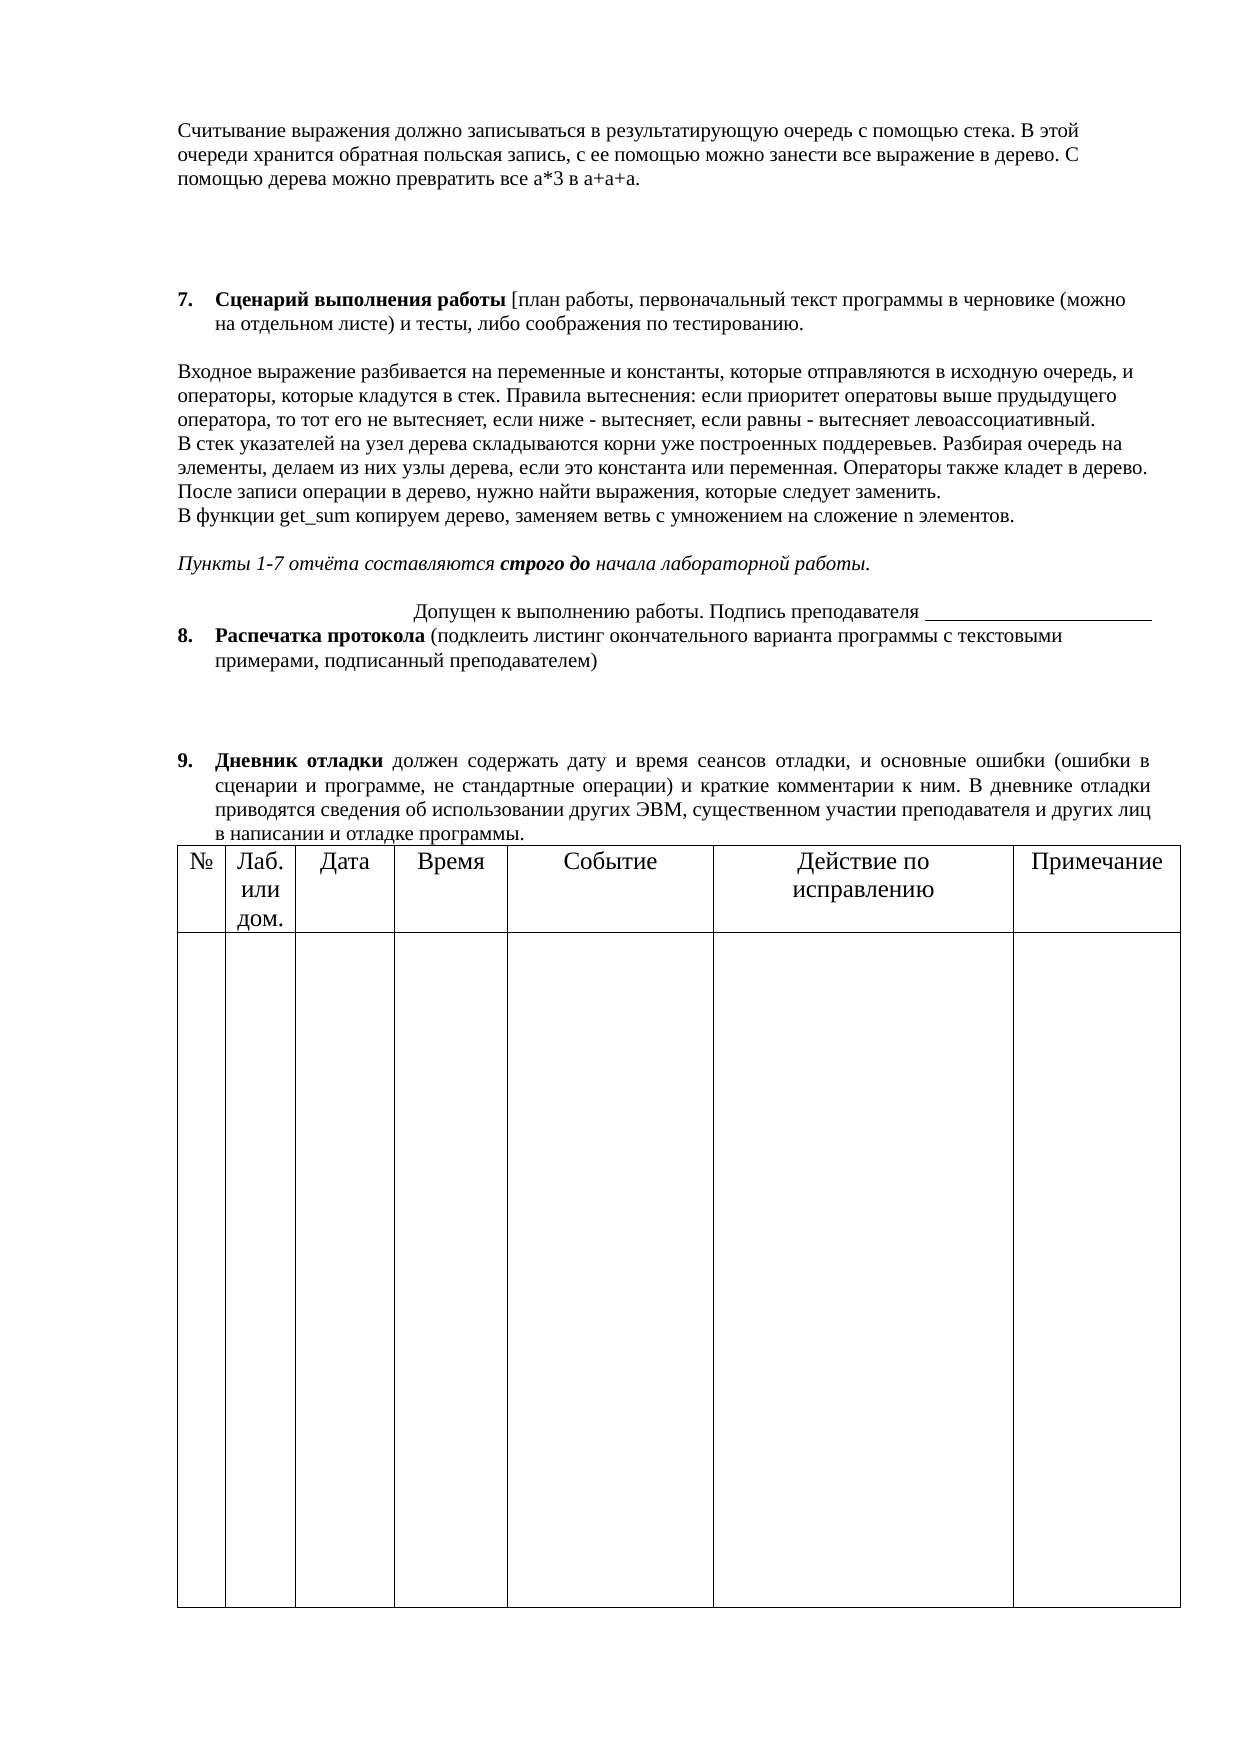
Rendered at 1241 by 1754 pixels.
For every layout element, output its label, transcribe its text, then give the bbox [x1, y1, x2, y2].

text Входное выражение разбивается на переменные и константы, которые отправляются в исходную очередь, и операторы, которые кладутся в стек. Правила вытеснения: если приоритет оператовы выше прудыдущего оператора, то тот его не вытесняет, если ниже - вытесняет, если равны - вытесняет левоассоциативный. [177, 359, 1152, 431]
table_header Время [395, 846, 507, 932]
list Распечатка протокола (подклеить листинг окончательного варианта программы с текстовыми примерами, подписанный преподавателем) [177, 623, 1152, 672]
table_cell [296, 933, 394, 1607]
table_header Событие [508, 846, 713, 932]
table_header Дата [296, 846, 394, 932]
table_cell [178, 933, 225, 1607]
table_cell [226, 933, 295, 1607]
table_header Примечание [1014, 846, 1180, 932]
text Считывание выражения должно записываться в результатирующую очередь с помощью стека. В этой очереди хранится обратная польская запись, с ее помощью можно занести все выражение в дерево. С помощью дерева можно превратить все a*3 в a+a+a. [177, 118, 1152, 190]
table_header № [178, 846, 225, 932]
table_header Лаб. или дом. [226, 846, 295, 932]
text Пункты 1-7 отчёта составляются строго до начала лабораторной работы. [177, 551, 1152, 575]
text В функции get_sum копируем дерево, заменяем ветвь с умножением на сложение n элементов. [177, 503, 1152, 527]
text После записи операции в дерево, нужно найти выражения, которые следует заменить. [177, 479, 1152, 503]
text В стек указателей на узел дерева складываются корни уже построенных поддеревьев. Разбирая очередь на элементы, делаем из них узлы дерева, если это константа или переменная. Операторы также кладет в дерево. [177, 431, 1152, 479]
text Допущен к выполнению работы. Подпись преподавателя [177, 599, 1152, 623]
table_header Действие по исправлению [714, 846, 1013, 932]
table_cell [714, 933, 1013, 1607]
list Сценарий выполнения работы [план работы, первоначальный текст программы в черновике (можно на отдельном листе) и тесты, либо соображения по тестированию. [177, 287, 1152, 335]
table_cell [395, 933, 507, 1607]
table_cell [1014, 933, 1180, 1607]
table_cell [508, 933, 713, 1607]
list Дневник отладки должен содержать дату и время сеансов отладки, и основные ошибки (ошибки в сценарии и программе, не стандартные операции) и краткие комментарии к ним. В дневнике отладки приводятся сведения об использовании других ЭВМ, существенном участии преподавателя и других лиц в написании и отладке программы. [177, 748, 1152, 845]
